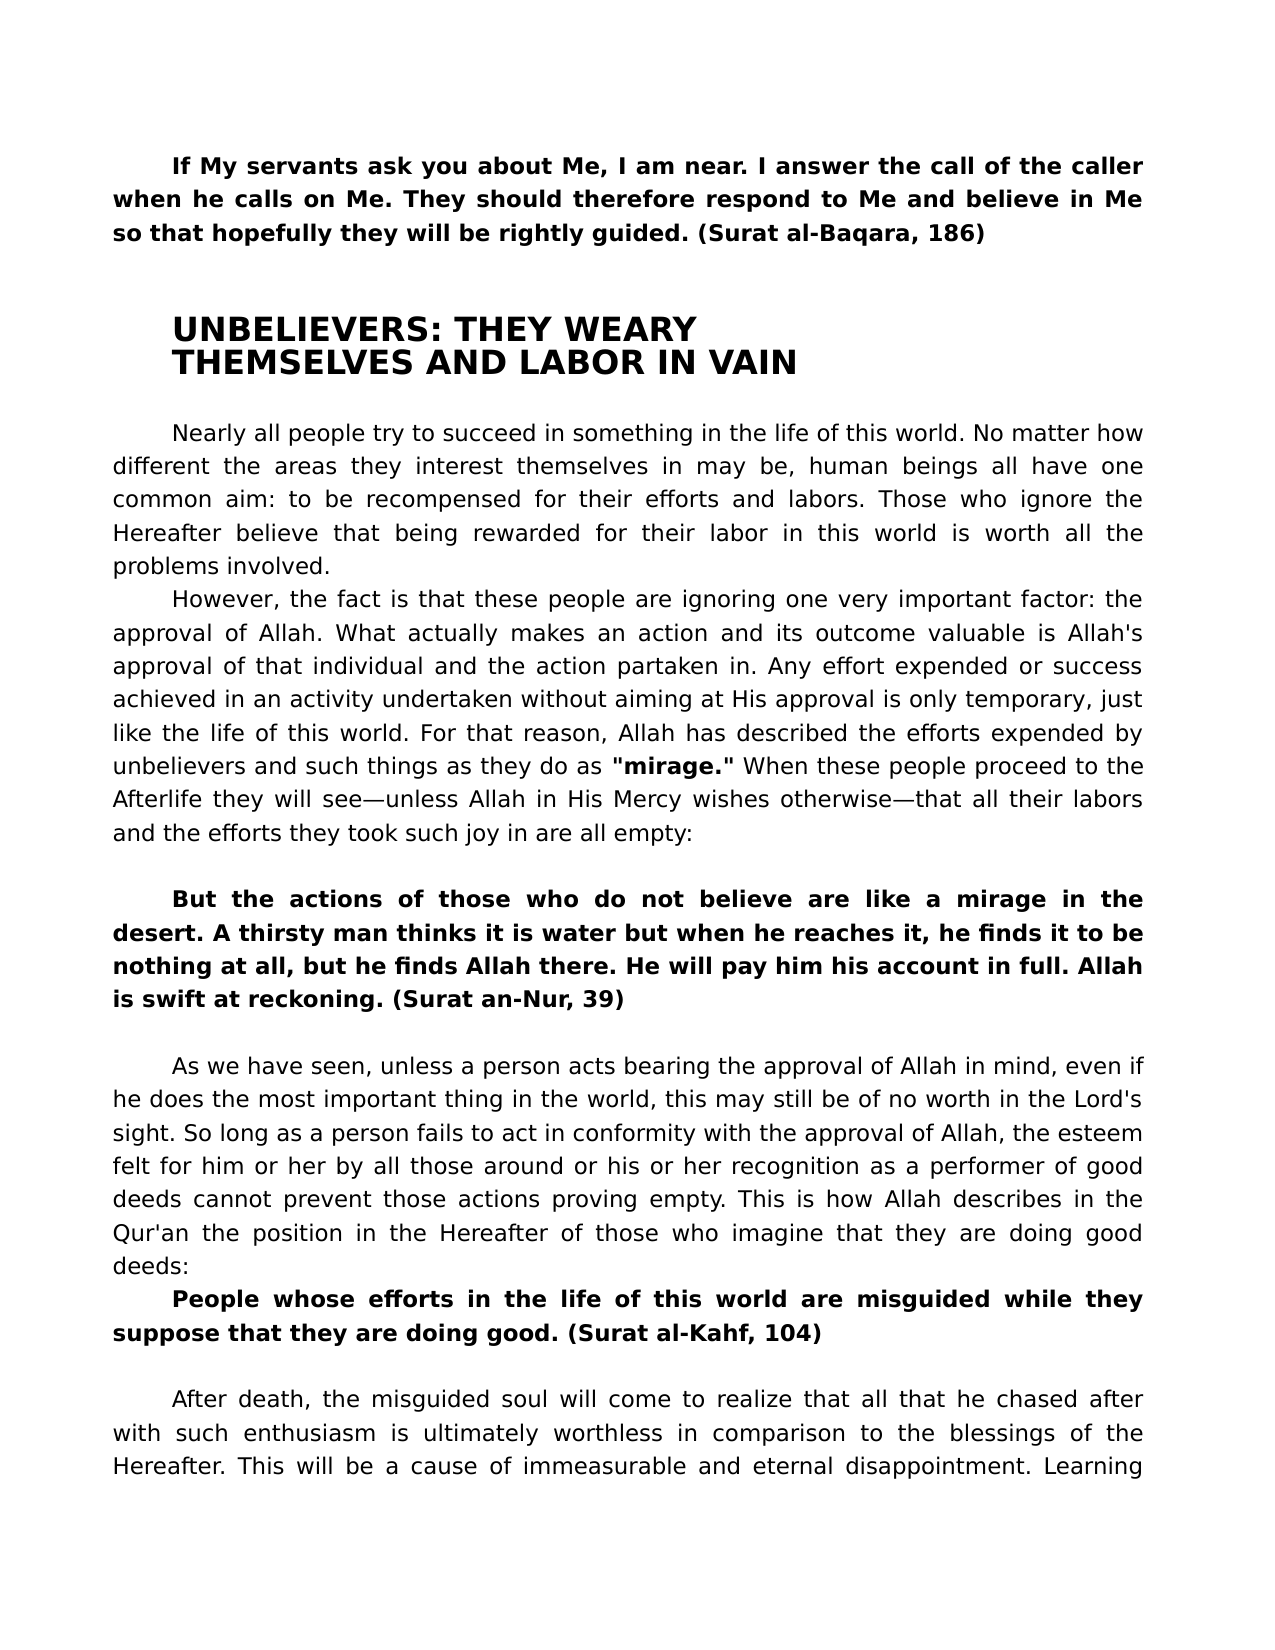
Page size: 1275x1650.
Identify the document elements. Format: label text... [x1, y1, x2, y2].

text However, the fact is that these people are ignoring one very important factor: the approval of Allah. What actually makes an action and its outcome valuable is Allah's approval of that individual and the action partaken in. Any effort expended or success achieved in an activity undertaken without aiming at His approval is only temporary, just like the life of this world. For that reason, Allah has described the efforts expended by unbelievers and such things as they do as "mirage." When these people proceed to the Afterlife they will see—unless Allah in His Mercy wishes otherwise—that all their labors and the efforts they took such joy in are all empty: [112, 581, 1145, 848]
text THEMSELVES AND LABOR IN VAIN [112, 348, 1145, 381]
text People whose efforts in the life of this world are misguided while they suppose that they are doing good. (Surat al-Kahf, 104) [112, 1281, 1145, 1348]
text As we have seen, unless a person acts bearing the approval of Allah in mind, even if he does the most important thing in the world, this may still be of no worth in the Lord's sight. So long as a person fails to act in conformity with the approval of Allah, the esteem felt for him or her by all those around or his or her recognition as a performer of good deeds cannot prevent those actions proving empty. This is how Allah describes in the Qur'an the position in the Hereafter of those who imagine that they are doing good deeds: [112, 1048, 1145, 1281]
text Nearly all people try to succeed in something in the life of this world. No matter how different the areas they interest themselves in may be, human beings all have one common aim: to be recompensed for their efforts and labors. Those who ignore the Hereafter believe that being rewarded for their labor in this world is worth all the problems involved. [112, 414, 1145, 581]
text If My servants ask you about Me, I am near. I answer the call of the caller when he calls on Me. They should therefore respond to Me and believe in Me so that hopefully they will be rightly guided. (Surat al-Baqara, 186) [112, 148, 1145, 248]
text But the actions of those who do not believe are like a mirage in the desert. A thirsty man thinks it is water but when he reaches it, he finds it to be nothing at all, but he finds Allah there. He will pay him his account in full. Allah is swift at reckoning. (Surat an-Nur, 39) [112, 881, 1145, 1014]
text After death, the misguided soul will come to realize that all that he chased after with such enthusiasm is ultimately worthless in comparison to the blessings of the Hereafter. This will be a cause of immeasurable and eternal disappointment. Learning [112, 1381, 1145, 1481]
text UNBELIEVERS: THEY WEARY [112, 314, 1145, 348]
